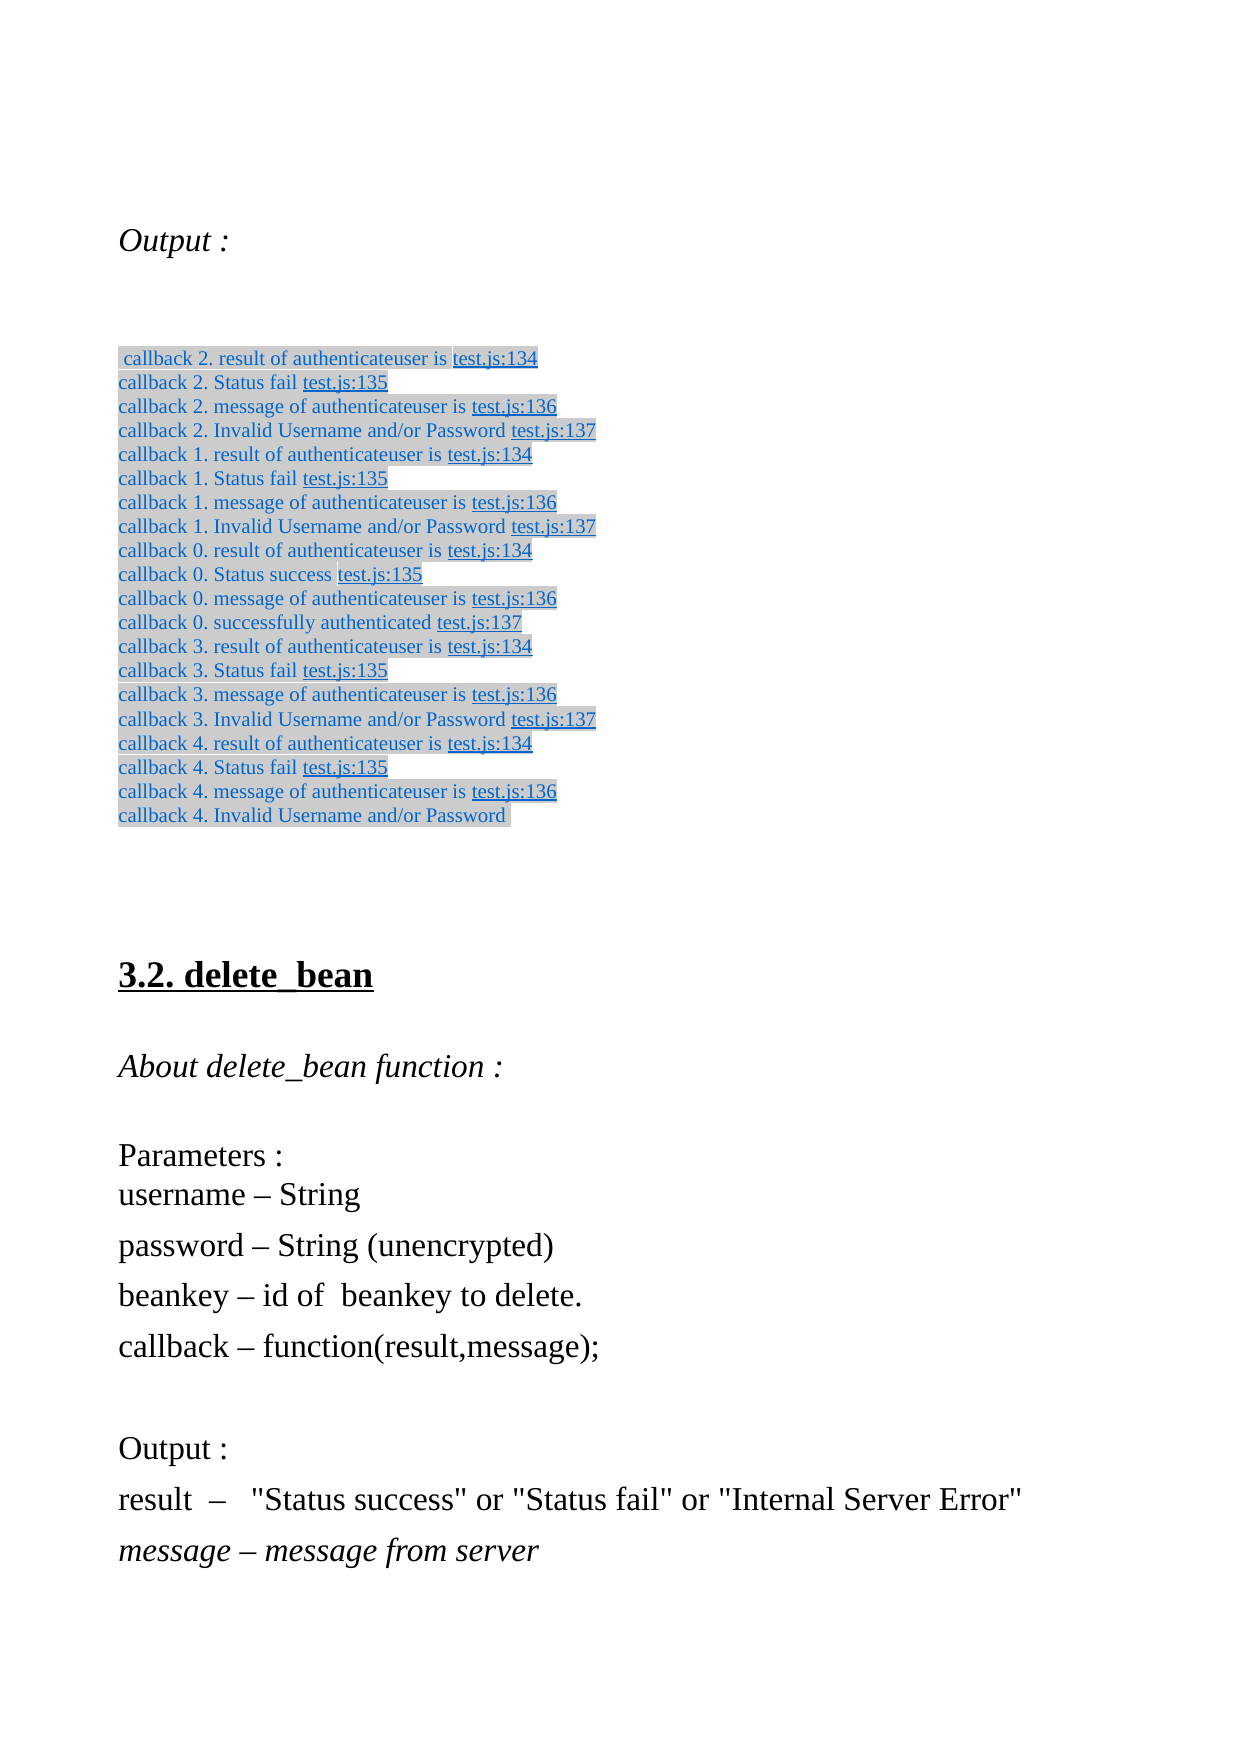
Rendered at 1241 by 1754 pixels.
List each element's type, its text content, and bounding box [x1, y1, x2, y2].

text Output : [118, 1428, 1122, 1466]
text beankey – id of beankey to delete. [118, 1276, 1122, 1314]
text callback 2. result of authenticateuser is test.js:134 [118, 346, 1122, 369]
text callback 1. Invalid Username and/or Password test.js:137 [118, 514, 1122, 538]
text callback 0. successfully authenticated test.js:137 [118, 610, 1122, 634]
text callback 3. Invalid Username and/or Password test.js:137 [118, 706, 1122, 731]
text password – String (unencrypted) [118, 1225, 1122, 1263]
text callback 3. result of authenticateuser is test.js:134 [118, 634, 1122, 658]
text callback 1. message of authenticateuser is test.js:136 [118, 490, 1122, 514]
text username – String [118, 1174, 1122, 1212]
text result – "Status success" or "Status fail" or "Internal Server Error" [118, 1479, 1122, 1517]
text message – message from server [118, 1530, 1122, 1568]
text callback 4. Invalid Username and/or Password [118, 803, 1122, 827]
text callback 2. Invalid Username and/or Password test.js:137 [118, 418, 1122, 442]
text callback 0. result of authenticateuser is test.js:134 [118, 538, 1122, 562]
text callback 3. message of authenticateuser is test.js:136 [118, 682, 1122, 706]
text callback – function(result,message); [118, 1326, 1122, 1365]
text callback 0. Status success test.js:135 [118, 562, 1122, 586]
text callback 2. Status fail test.js:135 [118, 369, 1122, 394]
text callback 2. message of authenticateuser is test.js:136 [118, 394, 1122, 418]
text About delete_bean function : [118, 1046, 1122, 1085]
text Parameters : [118, 1136, 1122, 1174]
text callback 4. result of authenticateuser is test.js:134 [118, 731, 1122, 754]
text callback 1. Status fail test.js:135 [118, 466, 1122, 490]
text callback 0. message of authenticateuser is test.js:136 [118, 586, 1122, 610]
text callback 1. result of authenticateuser is test.js:134 [118, 442, 1122, 466]
text callback 3. Status fail test.js:135 [118, 658, 1122, 682]
text callback 4. message of authenticateuser is test.js:136 [118, 779, 1122, 803]
text Output : [118, 220, 1122, 258]
text callback 4. Status fail test.js:135 [118, 754, 1122, 779]
text 3.2. delete_bean [118, 952, 1122, 996]
